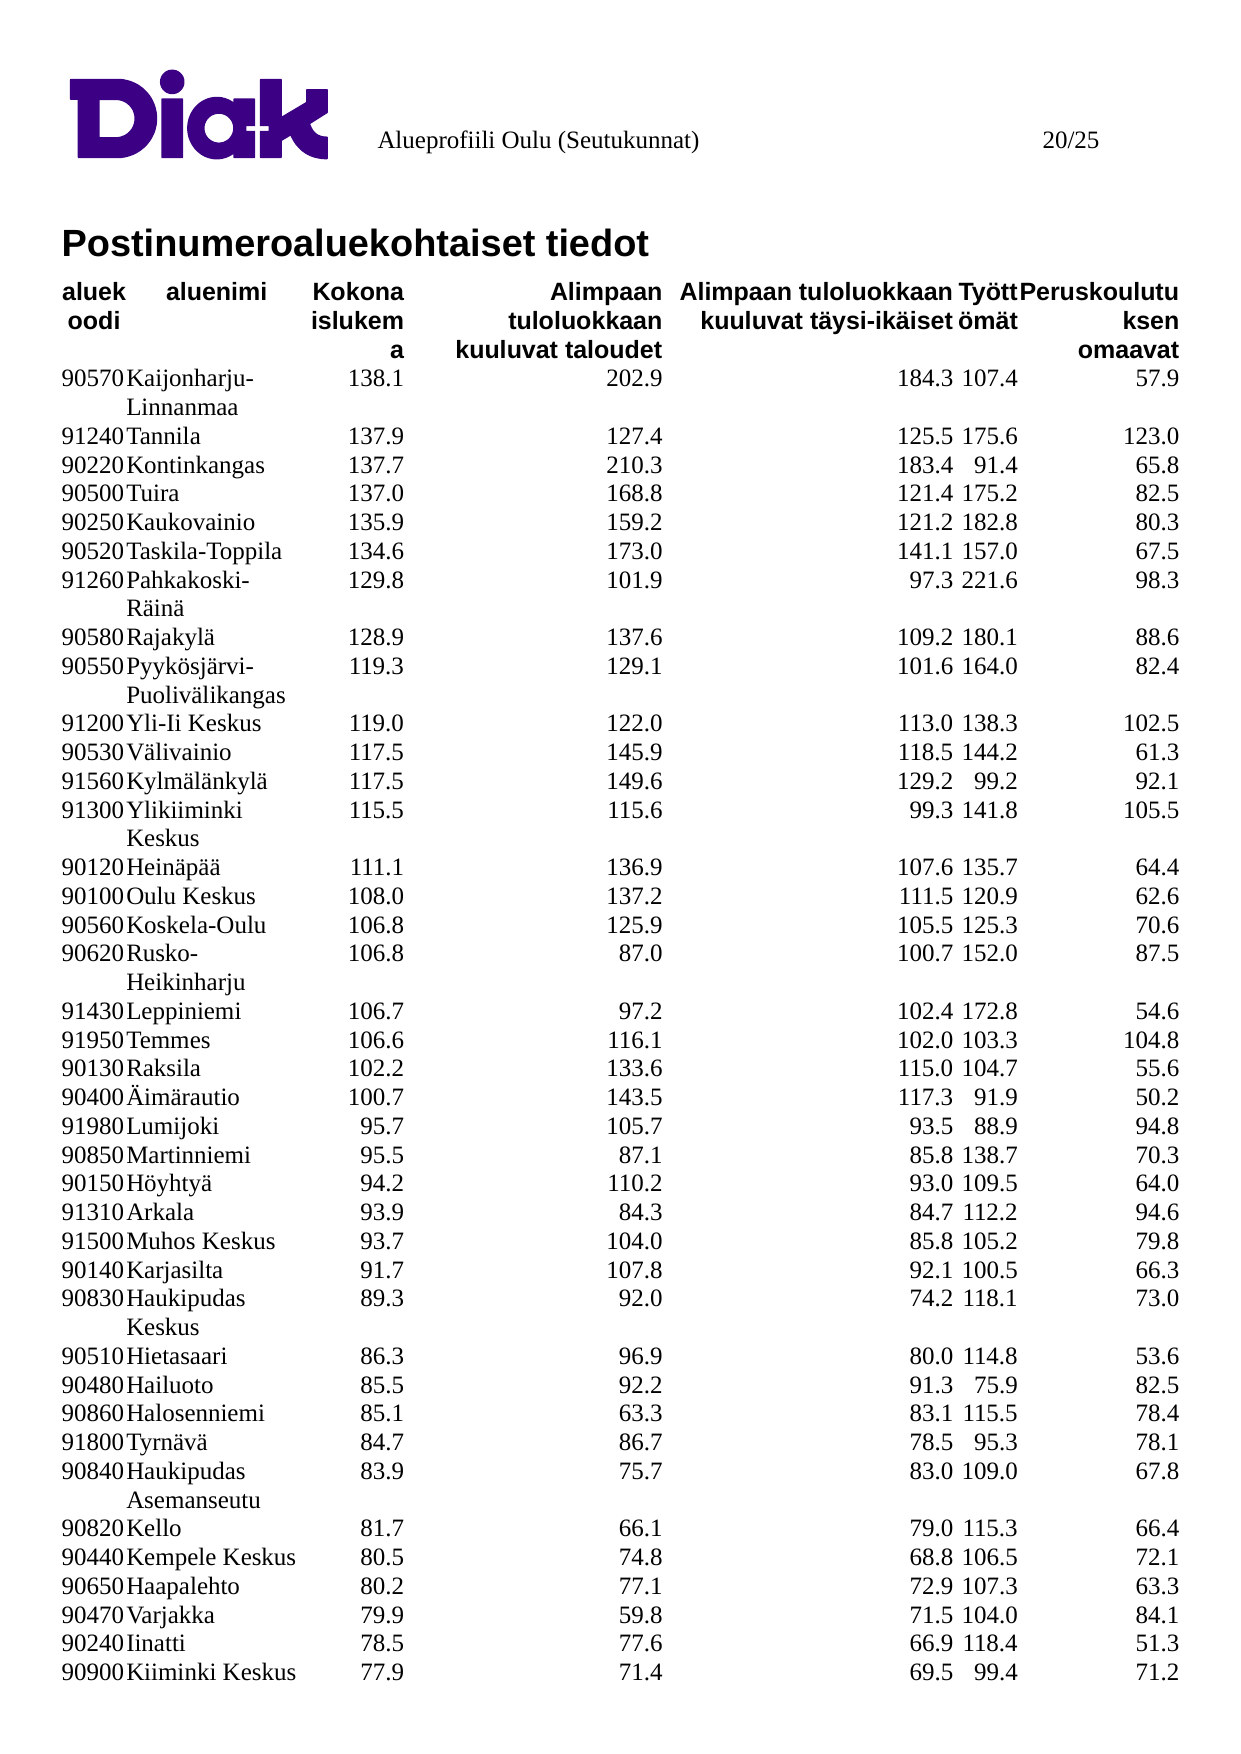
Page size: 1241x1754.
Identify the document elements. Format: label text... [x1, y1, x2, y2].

table_cell 118.4 [953, 1629, 1017, 1657]
table_cell 102.0 [662, 1025, 953, 1053]
table_cell 91300 [61, 795, 126, 852]
table_cell Kaukovainio [126, 507, 307, 536]
table_cell 84.3 [404, 1197, 662, 1226]
table_cell 145.9 [404, 737, 662, 766]
table_cell 127.4 [404, 421, 662, 450]
table_cell Tyrnävä [126, 1427, 307, 1456]
table_cell 79.0 [662, 1514, 953, 1542]
table_cell 91240 [61, 421, 126, 450]
table_cell 117.3 [662, 1082, 953, 1111]
table_cell Iinatti [126, 1629, 307, 1657]
table_cell Ylikiiminki Keskus [126, 795, 307, 852]
table_cell 91.7 [307, 1255, 404, 1283]
table_cell 78.1 [1018, 1427, 1179, 1456]
table_cell 125.5 [662, 421, 953, 450]
table_cell 159.2 [404, 507, 662, 536]
table_cell 91560 [61, 766, 126, 795]
table_cell 94.2 [307, 1169, 404, 1197]
table_cell 93.9 [307, 1197, 404, 1226]
table_cell 137.7 [307, 450, 404, 478]
table_cell 74.2 [662, 1284, 953, 1341]
table_cell 133.6 [404, 1054, 662, 1082]
table_cell Pyykösjärvi-Puolivälikangas [126, 651, 307, 708]
table_cell 134.6 [307, 536, 404, 565]
table_cell 77.6 [404, 1629, 662, 1657]
table_cell 128.9 [307, 622, 404, 651]
table_cell Leppiniemi [126, 996, 307, 1025]
table_cell 118.1 [953, 1284, 1017, 1341]
table_cell 70.3 [1018, 1140, 1179, 1168]
table_cell 109.5 [953, 1169, 1017, 1197]
table_header aluenimi [126, 277, 307, 363]
table_cell 149.6 [404, 766, 662, 795]
table_cell 115.5 [953, 1399, 1017, 1427]
table_cell 88.6 [1018, 622, 1179, 651]
table_cell 61.3 [1018, 737, 1179, 766]
table_cell 91980 [61, 1111, 126, 1140]
table_cell 117.5 [307, 737, 404, 766]
table_cell 55.6 [1018, 1054, 1179, 1082]
table_cell 152.0 [953, 939, 1017, 996]
table_cell 119.0 [307, 709, 404, 737]
table_cell 104.0 [404, 1226, 662, 1255]
table_cell 64.0 [1018, 1169, 1179, 1197]
table_cell 95.7 [307, 1111, 404, 1140]
table_cell 91.9 [953, 1082, 1017, 1111]
table_cell 87.5 [1018, 939, 1179, 996]
table_cell 64.4 [1018, 852, 1179, 881]
table_cell 83.1 [662, 1399, 953, 1427]
table_cell 65.8 [1018, 450, 1179, 478]
table_cell 57.9 [1018, 364, 1179, 421]
table_cell 53.6 [1018, 1341, 1179, 1370]
table_header Peruskoulutuksen omaavat [1018, 277, 1179, 363]
table_cell 85.1 [307, 1399, 404, 1427]
table_cell 138.1 [307, 364, 404, 421]
table_cell 91950 [61, 1025, 126, 1053]
table_cell 118.5 [662, 737, 953, 766]
table_cell 90440 [61, 1542, 126, 1571]
table_cell Välivainio [126, 737, 307, 766]
table_cell 96.9 [404, 1341, 662, 1370]
table_cell 90510 [61, 1341, 126, 1370]
table_cell Rajakylä [126, 622, 307, 651]
table_cell 62.6 [1018, 881, 1179, 910]
table_cell 109.0 [953, 1456, 1017, 1513]
table_cell 100.7 [662, 939, 953, 996]
table_cell 173.0 [404, 536, 662, 565]
table_cell 90580 [61, 622, 126, 651]
table_cell 91.4 [953, 450, 1017, 478]
table_cell 73.0 [1018, 1284, 1179, 1341]
table_cell 90130 [61, 1054, 126, 1082]
table_cell 93.7 [307, 1226, 404, 1255]
table_cell 110.2 [404, 1169, 662, 1197]
table_cell 70.6 [1018, 910, 1179, 938]
table_cell 106.5 [953, 1542, 1017, 1571]
table_cell Halosenniemi [126, 1399, 307, 1427]
table_cell 138.3 [953, 709, 1017, 737]
table_cell Tannila [126, 421, 307, 450]
table_cell Kaijonharju-Linnanmaa [126, 364, 307, 421]
table_cell 90650 [61, 1571, 126, 1600]
table_cell Hietasaari [126, 1341, 307, 1370]
table_cell 72.1 [1018, 1542, 1179, 1571]
table_cell 108.0 [307, 881, 404, 910]
table_cell 91.3 [662, 1370, 953, 1398]
table_cell Kiiminki Keskus [126, 1657, 307, 1686]
table_cell 99.4 [953, 1657, 1017, 1686]
table_cell 115.6 [404, 795, 662, 852]
table_cell 84.7 [662, 1197, 953, 1226]
table_cell 184.3 [662, 364, 953, 421]
table_cell 63.3 [1018, 1571, 1179, 1600]
table_cell 82.5 [1018, 1370, 1179, 1398]
table_cell 77.9 [307, 1657, 404, 1686]
table_cell 88.9 [953, 1111, 1017, 1140]
table_cell 104.7 [953, 1054, 1017, 1082]
table_cell 90830 [61, 1284, 126, 1341]
table_cell 80.3 [1018, 507, 1179, 536]
table_cell Höyhtyä [126, 1169, 307, 1197]
table_cell 117.5 [307, 766, 404, 795]
table_cell 115.3 [953, 1514, 1017, 1542]
table_cell Muhos Keskus [126, 1226, 307, 1255]
table_cell 141.1 [662, 536, 953, 565]
table_cell Hailuoto [126, 1370, 307, 1398]
table_cell 59.8 [404, 1600, 662, 1628]
table_cell Äimärautio [126, 1082, 307, 1111]
table_cell 95.3 [953, 1427, 1017, 1456]
table_cell Lumijoki [126, 1111, 307, 1140]
table_cell 99.2 [953, 766, 1017, 795]
table_cell 86.3 [307, 1341, 404, 1370]
table_cell 89.3 [307, 1284, 404, 1341]
table_cell 202.9 [404, 364, 662, 421]
table_cell 91430 [61, 996, 126, 1025]
table_cell 164.0 [953, 651, 1017, 708]
table_cell 90480 [61, 1370, 126, 1398]
table_cell 92.1 [1018, 766, 1179, 795]
table_cell 78.5 [662, 1427, 953, 1456]
table_cell 90900 [61, 1657, 126, 1686]
table_cell 107.3 [953, 1571, 1017, 1600]
table_cell 137.0 [307, 479, 404, 507]
table_cell 90860 [61, 1399, 126, 1427]
table_cell Kylmälänkylä [126, 766, 307, 795]
table_cell 84.1 [1018, 1600, 1179, 1628]
table_cell 106.8 [307, 939, 404, 996]
table_cell 135.7 [953, 852, 1017, 881]
table_cell Pahkakoski-Räinä [126, 565, 307, 622]
table_cell 123.0 [1018, 421, 1179, 450]
table_cell 91310 [61, 1197, 126, 1226]
table_cell 90400 [61, 1082, 126, 1111]
table_cell 90220 [61, 450, 126, 478]
table_cell 111.5 [662, 881, 953, 910]
table_cell 90560 [61, 910, 126, 938]
table_cell 51.3 [1018, 1629, 1179, 1657]
table_cell 90550 [61, 651, 126, 708]
table_cell 182.8 [953, 507, 1017, 536]
table_cell 129.8 [307, 565, 404, 622]
table_cell Oulu Keskus [126, 881, 307, 910]
table_cell 80.0 [662, 1341, 953, 1370]
table_cell 90100 [61, 881, 126, 910]
table_cell 90120 [61, 852, 126, 881]
table_cell 157.0 [953, 536, 1017, 565]
table_cell 106.6 [307, 1025, 404, 1053]
table_cell 109.2 [662, 622, 953, 651]
table_cell 115.5 [307, 795, 404, 852]
table_cell 92.0 [404, 1284, 662, 1341]
table_cell 136.9 [404, 852, 662, 881]
table_cell Yli-Ii Keskus [126, 709, 307, 737]
table_cell 122.0 [404, 709, 662, 737]
table_cell Taskila-Toppila [126, 536, 307, 565]
table_cell 99.3 [662, 795, 953, 852]
table_cell 90150 [61, 1169, 126, 1197]
table_cell 63.3 [404, 1399, 662, 1427]
table_cell 90240 [61, 1629, 126, 1657]
table_cell 137.2 [404, 881, 662, 910]
table_cell 90620 [61, 939, 126, 996]
table_cell Martinniemi [126, 1140, 307, 1168]
table_cell 143.5 [404, 1082, 662, 1111]
table_cell 210.3 [404, 450, 662, 478]
table_cell 71.2 [1018, 1657, 1179, 1686]
table_cell 66.1 [404, 1514, 662, 1542]
table_header Työttömät [953, 277, 1017, 363]
table_cell 107.6 [662, 852, 953, 881]
table_cell 86.7 [404, 1427, 662, 1456]
table_cell 115.0 [662, 1054, 953, 1082]
table_cell Haapalehto [126, 1571, 307, 1600]
table_cell 90530 [61, 737, 126, 766]
table_cell 121.4 [662, 479, 953, 507]
table_cell 90250 [61, 507, 126, 536]
table_cell 105.2 [953, 1226, 1017, 1255]
table_cell Arkala [126, 1197, 307, 1226]
table_cell 92.1 [662, 1255, 953, 1283]
table_cell 111.1 [307, 852, 404, 881]
table_cell 71.4 [404, 1657, 662, 1686]
table_cell 101.9 [404, 565, 662, 622]
table_cell Tuira [126, 479, 307, 507]
table_cell 87.1 [404, 1140, 662, 1168]
table_cell 81.7 [307, 1514, 404, 1542]
table_cell 75.9 [953, 1370, 1017, 1398]
table_cell 90470 [61, 1600, 126, 1628]
table_cell 93.0 [662, 1169, 953, 1197]
table_cell 93.5 [662, 1111, 953, 1140]
table_cell 82.4 [1018, 651, 1179, 708]
table_cell 67.8 [1018, 1456, 1179, 1513]
table_cell 79.8 [1018, 1226, 1179, 1255]
table_header Alimpaan tuloluokkaan kuuluvat täysi-ikäiset [662, 277, 953, 363]
table_cell 100.7 [307, 1082, 404, 1111]
table_cell 54.6 [1018, 996, 1179, 1025]
table_cell 106.8 [307, 910, 404, 938]
table_cell 103.3 [953, 1025, 1017, 1053]
table_cell 102.5 [1018, 709, 1179, 737]
table_cell 102.4 [662, 996, 953, 1025]
table_cell 97.3 [662, 565, 953, 622]
table_cell 107.4 [953, 364, 1017, 421]
table_cell 107.8 [404, 1255, 662, 1283]
table_cell 104.0 [953, 1600, 1017, 1628]
table_cell 172.8 [953, 996, 1017, 1025]
table_header aluekoodi [61, 277, 126, 363]
table_cell 137.6 [404, 622, 662, 651]
table_cell Haukipudas Asemanseutu [126, 1456, 307, 1513]
table_cell 78.4 [1018, 1399, 1179, 1427]
table_cell 90570 [61, 364, 126, 421]
table_cell 77.1 [404, 1571, 662, 1600]
table_cell 91200 [61, 709, 126, 737]
table_cell 74.8 [404, 1542, 662, 1571]
table_cell 221.6 [953, 565, 1017, 622]
table_cell 113.0 [662, 709, 953, 737]
table_cell 90850 [61, 1140, 126, 1168]
table_cell Koskela-Oulu [126, 910, 307, 938]
table_cell 94.8 [1018, 1111, 1179, 1140]
table_cell 101.6 [662, 651, 953, 708]
subtitle Postinumeroaluekohtaiset tiedot [61, 221, 1179, 265]
table_cell Haukipudas Keskus [126, 1284, 307, 1341]
table_cell 175.2 [953, 479, 1017, 507]
table_cell 116.1 [404, 1025, 662, 1053]
table_cell 138.7 [953, 1140, 1017, 1168]
table_cell 94.6 [1018, 1197, 1179, 1226]
table_cell 100.5 [953, 1255, 1017, 1283]
table_cell Raksila [126, 1054, 307, 1082]
table_cell 91500 [61, 1226, 126, 1255]
table_header Kokonaislukema [307, 277, 404, 363]
table_cell 98.3 [1018, 565, 1179, 622]
table_cell Kontinkangas [126, 450, 307, 478]
table_cell Kempele Keskus [126, 1542, 307, 1571]
table_cell 79.9 [307, 1600, 404, 1628]
table_cell 120.9 [953, 881, 1017, 910]
table_cell 82.5 [1018, 479, 1179, 507]
table_cell 75.7 [404, 1456, 662, 1513]
table_cell 67.5 [1018, 536, 1179, 565]
table_cell 90820 [61, 1514, 126, 1542]
table_cell 50.2 [1018, 1082, 1179, 1111]
table_cell 87.0 [404, 939, 662, 996]
table_cell 66.9 [662, 1629, 953, 1657]
table_cell 97.2 [404, 996, 662, 1025]
table_cell 83.0 [662, 1456, 953, 1513]
table_cell 84.7 [307, 1427, 404, 1456]
table_cell 85.5 [307, 1370, 404, 1398]
table_cell 105.5 [662, 910, 953, 938]
table_cell 68.8 [662, 1542, 953, 1571]
table_cell 71.5 [662, 1600, 953, 1628]
table_cell 90500 [61, 479, 126, 507]
table_cell 168.8 [404, 479, 662, 507]
table_cell 112.2 [953, 1197, 1017, 1226]
table_cell 104.8 [1018, 1025, 1179, 1053]
table_cell 90840 [61, 1456, 126, 1513]
table_cell 80.2 [307, 1571, 404, 1600]
table_cell 175.6 [953, 421, 1017, 450]
table_cell 106.7 [307, 996, 404, 1025]
table_cell 80.5 [307, 1542, 404, 1571]
table_cell 105.7 [404, 1111, 662, 1140]
table_cell 135.9 [307, 507, 404, 536]
table_header Alimpaan tuloluokkaan kuuluvat taloudet [404, 277, 662, 363]
table_cell 95.5 [307, 1140, 404, 1168]
table_cell 91260 [61, 565, 126, 622]
table_cell 180.1 [953, 622, 1017, 651]
table_cell Varjakka [126, 1600, 307, 1628]
table_cell 114.8 [953, 1341, 1017, 1370]
table_cell 125.9 [404, 910, 662, 938]
table_cell 69.5 [662, 1657, 953, 1686]
table_cell 91800 [61, 1427, 126, 1456]
table_cell 66.3 [1018, 1255, 1179, 1283]
table_cell 137.9 [307, 421, 404, 450]
table_cell 85.8 [662, 1226, 953, 1255]
table_cell Rusko-Heikinharju [126, 939, 307, 996]
table_cell 90140 [61, 1255, 126, 1283]
table_cell 144.2 [953, 737, 1017, 766]
table_cell 129.1 [404, 651, 662, 708]
table_cell 72.9 [662, 1571, 953, 1600]
table_cell 90520 [61, 536, 126, 565]
table_cell 183.4 [662, 450, 953, 478]
table_cell Karjasilta [126, 1255, 307, 1283]
table_cell 125.3 [953, 910, 1017, 938]
table_cell 119.3 [307, 651, 404, 708]
table_cell 92.2 [404, 1370, 662, 1398]
table_cell 85.8 [662, 1140, 953, 1168]
table_cell 121.2 [662, 507, 953, 536]
table_cell Kello [126, 1514, 307, 1542]
table_cell Heinäpää [126, 852, 307, 881]
table_cell 83.9 [307, 1456, 404, 1513]
table_cell 129.2 [662, 766, 953, 795]
table_cell 141.8 [953, 795, 1017, 852]
table_cell 78.5 [307, 1629, 404, 1657]
table_cell Temmes [126, 1025, 307, 1053]
table_cell 102.2 [307, 1054, 404, 1082]
table_cell 66.4 [1018, 1514, 1179, 1542]
table_cell 105.5 [1018, 795, 1179, 852]
